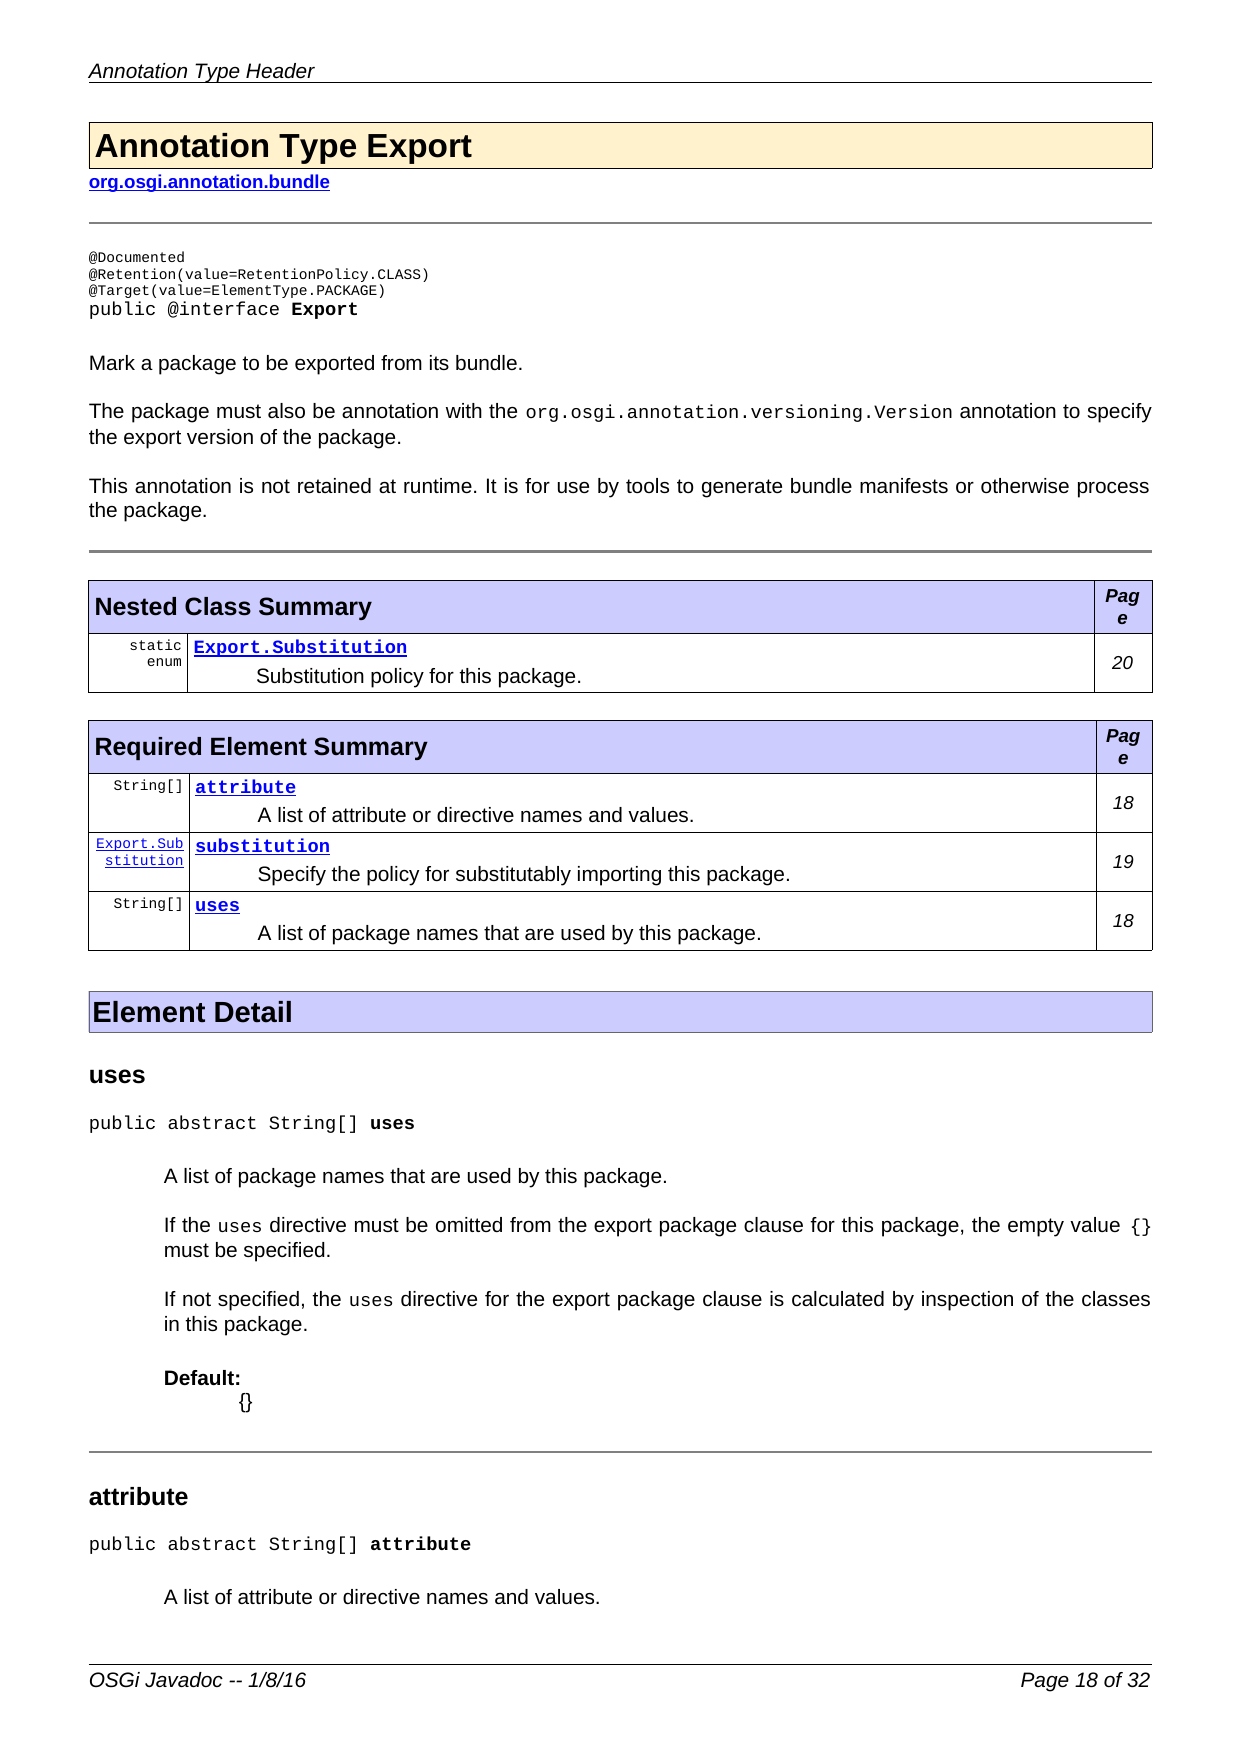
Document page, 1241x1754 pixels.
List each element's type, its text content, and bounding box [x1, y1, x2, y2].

table_header Nested Class Summary [89, 581, 1094, 633]
text This annotation is not retained at runtime. It is for use by tools to generate bundle manifests or otherwise process the package. [88, 473, 1152, 521]
text A list of attribute or directive names and values. [163, 1585, 1152, 1609]
table_header Page [1095, 581, 1152, 633]
subtitle Element Detail [90, 992, 1152, 1032]
text The package must also be annotation with the org.osgi.annotation.versioning.Version annotation to specify the export version of the package. [88, 399, 1152, 448]
text Default: [163, 1365, 1152, 1389]
table_cell String[] [89, 892, 189, 950]
table_cell 19 [1095, 634, 1152, 692]
table_cell 17 [1097, 892, 1152, 950]
text If the uses directive must be omitted from the export package clause for this package, the empty value {} must be specified. [163, 1213, 1152, 1262]
text Mark a package to be exported from its bundle. [88, 350, 1152, 374]
table_header Required Element Summary [89, 721, 1096, 773]
table_cell String[] [89, 774, 189, 832]
subtitle Annotation Type Export [90, 123, 1152, 168]
text @Documented @Retention(value=RetentionPolicy.CLASS) @Target(value=ElementType.PACKAGE) public @interface Export [88, 250, 1152, 321]
subtitle attribute [88, 1481, 1152, 1510]
table_cell Export.Substitution Substitution policy for this package. [188, 634, 1094, 692]
text public abstract String[] attribute [88, 1534, 1152, 1556]
text If not specified, the uses directive for the export package clause is calculated by inspection of the classes in this package. [163, 1287, 1152, 1336]
table_cell 17 [1097, 774, 1152, 832]
text A list of package names that are used by this package. [163, 1164, 1152, 1188]
table_cell Export.Substitution [89, 833, 189, 891]
table_cell static enum [89, 634, 187, 692]
text public abstract String[] uses [88, 1113, 1152, 1135]
table_cell 18 [1097, 833, 1152, 891]
text org.osgi.annotation.bundle [88, 171, 1152, 193]
table_cell uses A list of package names that are used by this package. [190, 892, 1096, 950]
text {} [238, 1389, 1152, 1413]
table_header Page [1097, 721, 1152, 773]
subtitle uses [88, 1061, 1152, 1089]
table_cell substitution Specify the policy for substitutably importing this package. [190, 833, 1096, 891]
table_cell attribute A list of attribute or directive names and values. [190, 774, 1096, 832]
